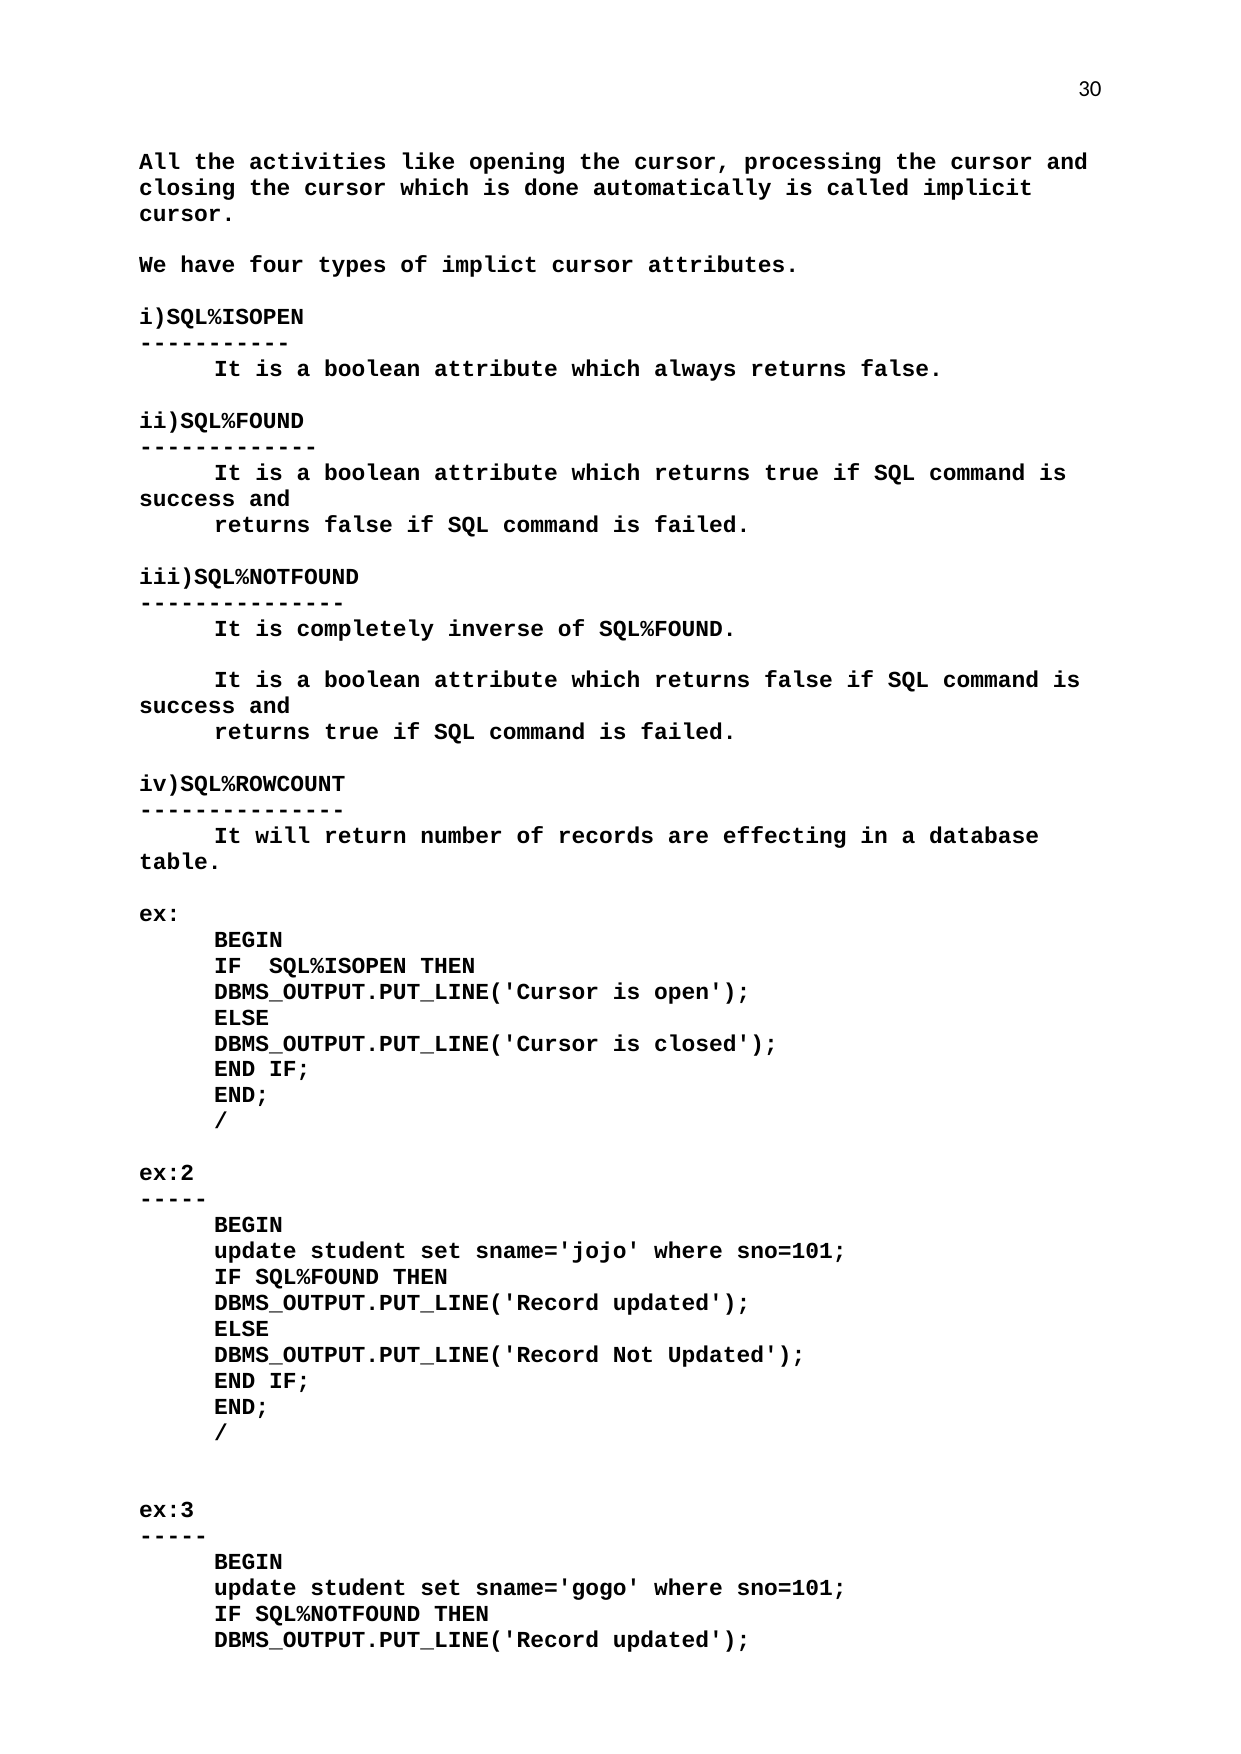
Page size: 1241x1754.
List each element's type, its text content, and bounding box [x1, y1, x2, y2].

text update student set sname='gogo' where sno=101; [139, 1577, 1101, 1602]
text It is completely inverse of SQL%FOUND. [139, 617, 1101, 643]
text ex:2 [139, 1162, 1101, 1187]
text i)SQL%ISOPEN [139, 306, 1101, 332]
text ex:3 [139, 1499, 1101, 1525]
text --------------- [139, 798, 1101, 824]
text DBMS_OUTPUT.PUT_LINE('Record updated'); [139, 1628, 1101, 1654]
text END; [139, 1084, 1101, 1110]
text We have four types of implict cursor attributes. [139, 254, 1101, 280]
text returns false if SQL command is failed. [139, 513, 1101, 539]
text DBMS_OUTPUT.PUT_LINE('Cursor is closed'); [139, 1032, 1101, 1058]
text END IF; [139, 1369, 1101, 1395]
text DBMS_OUTPUT.PUT_LINE('Record Not Updated'); [139, 1343, 1101, 1369]
text END IF; [139, 1058, 1101, 1084]
text DBMS_OUTPUT.PUT_LINE('Record updated'); [139, 1291, 1101, 1317]
text IF SQL%FOUND THEN [139, 1265, 1101, 1291]
text --------------- [139, 591, 1101, 617]
text ELSE [139, 1006, 1101, 1032]
text END; [139, 1395, 1101, 1421]
text It is a boolean attribute which returns true if SQL command is success and [139, 461, 1101, 513]
text DBMS_OUTPUT.PUT_LINE('Cursor is open'); [139, 980, 1101, 1006]
text iii)SQL%NOTFOUND [139, 565, 1101, 591]
text / [139, 1110, 1101, 1136]
text ----- [139, 1525, 1101, 1551]
text All the activities like opening the cursor, processing the cursor and closing the cursor which is done automatically is called implicit cursor. [139, 150, 1101, 228]
text ----------- [139, 332, 1101, 357]
text iv)SQL%ROWCOUNT [139, 772, 1101, 798]
text IF SQL%ISOPEN THEN [139, 954, 1101, 980]
text BEGIN [139, 1551, 1101, 1577]
text / [139, 1421, 1101, 1447]
text ex: [139, 902, 1101, 928]
text ----- [139, 1187, 1101, 1213]
text ------------- [139, 435, 1101, 461]
text ii)SQL%FOUND [139, 409, 1101, 435]
text update student set sname='jojo' where sno=101; [139, 1239, 1101, 1265]
text It will return number of records are effecting in a database table. [139, 824, 1101, 876]
text IF SQL%NOTFOUND THEN [139, 1602, 1101, 1628]
text BEGIN [139, 928, 1101, 954]
text BEGIN [139, 1213, 1101, 1239]
text ELSE [139, 1317, 1101, 1343]
text It is a boolean attribute which always returns false. [139, 357, 1101, 383]
text returns true if SQL command is failed. [139, 721, 1101, 747]
text It is a boolean attribute which returns false if SQL command is success and [139, 669, 1101, 721]
